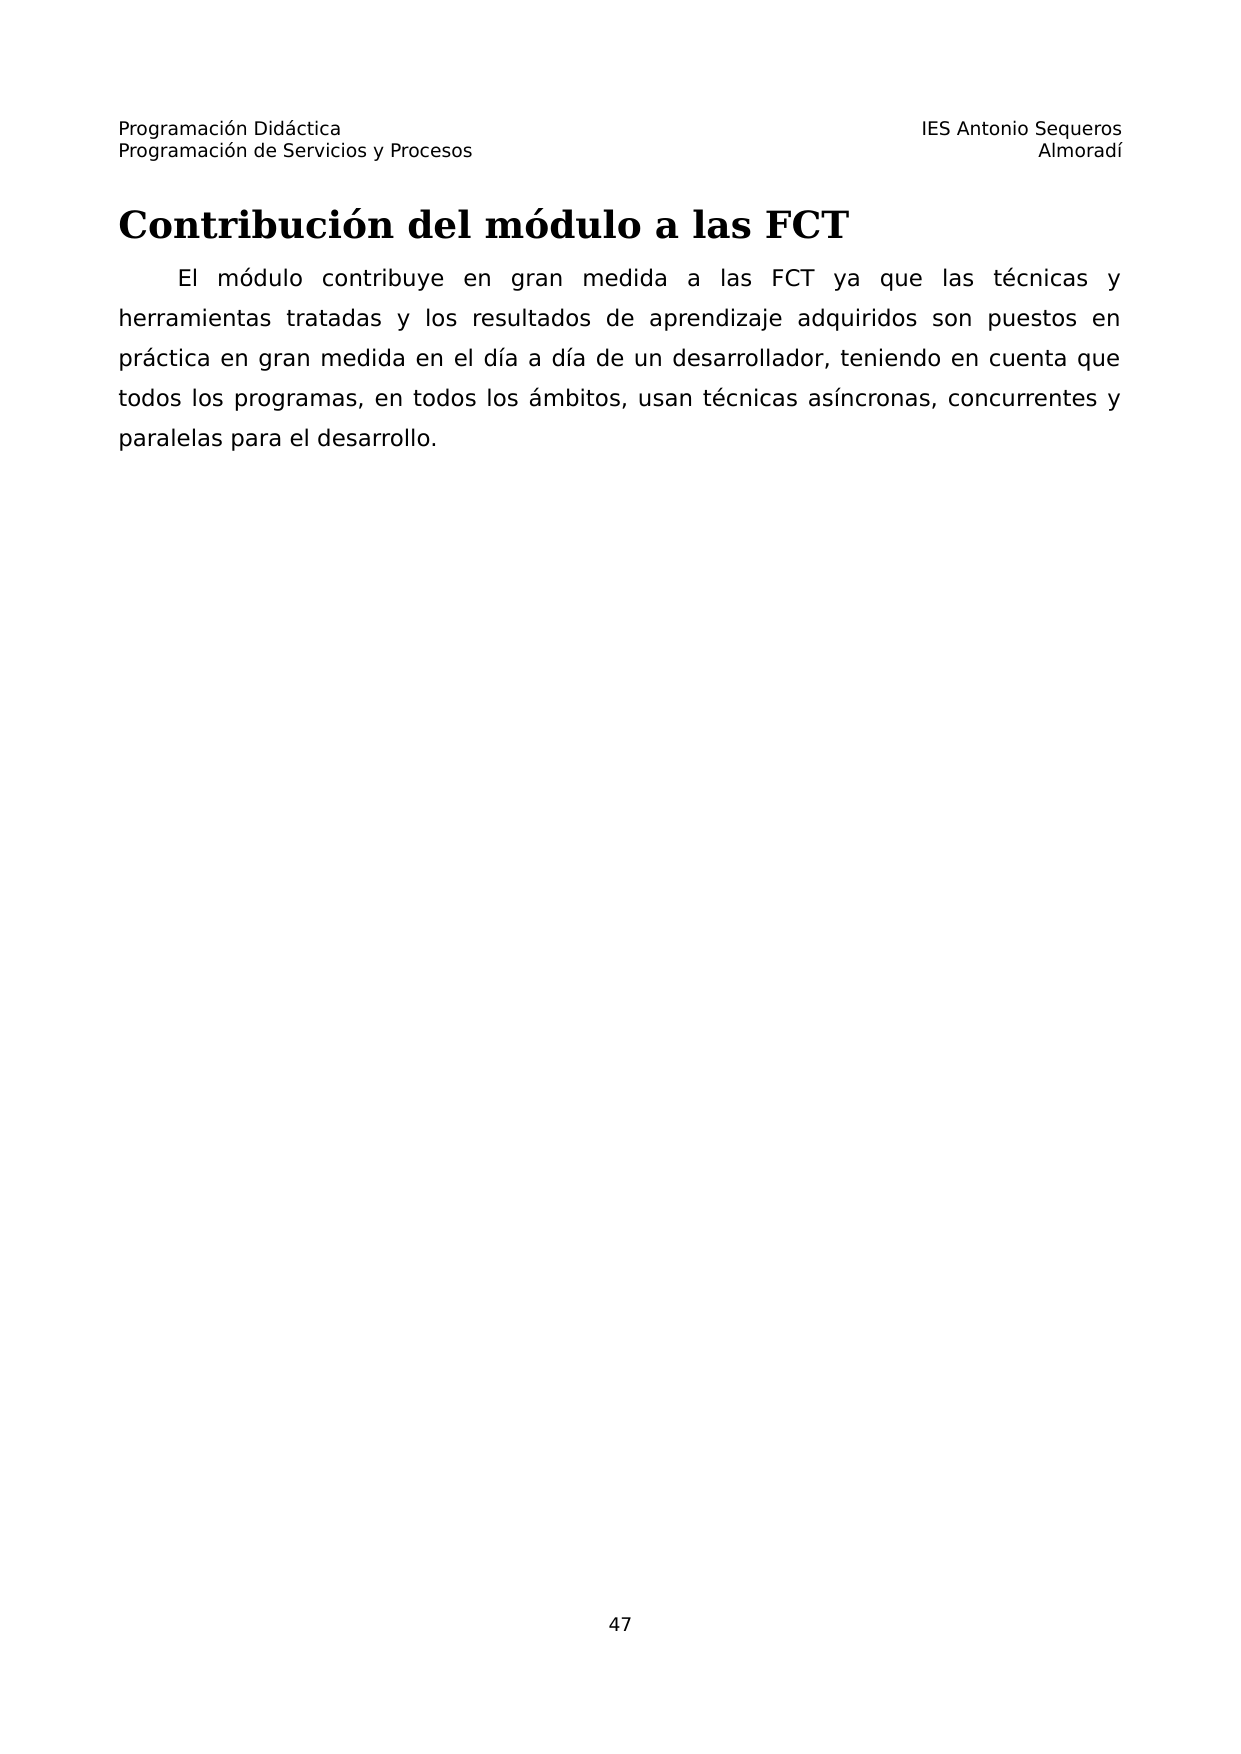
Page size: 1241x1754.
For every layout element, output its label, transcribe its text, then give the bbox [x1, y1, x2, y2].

subtitle Contribución del módulo a las FCT [118, 203, 1122, 247]
text El módulo contribuye en gran medida a las FCT ya que las técnicas y herramientas tratadas y los resultados de aprendizaje adquiridos son puestos en práctica en gran medida en el día a día de un desarrollador, teniendo en cuenta que todos los programas, en todos los ámbitos, usan técnicas asíncronas, concurrentes y paralelas para el desarrollo. [118, 265, 1122, 452]
